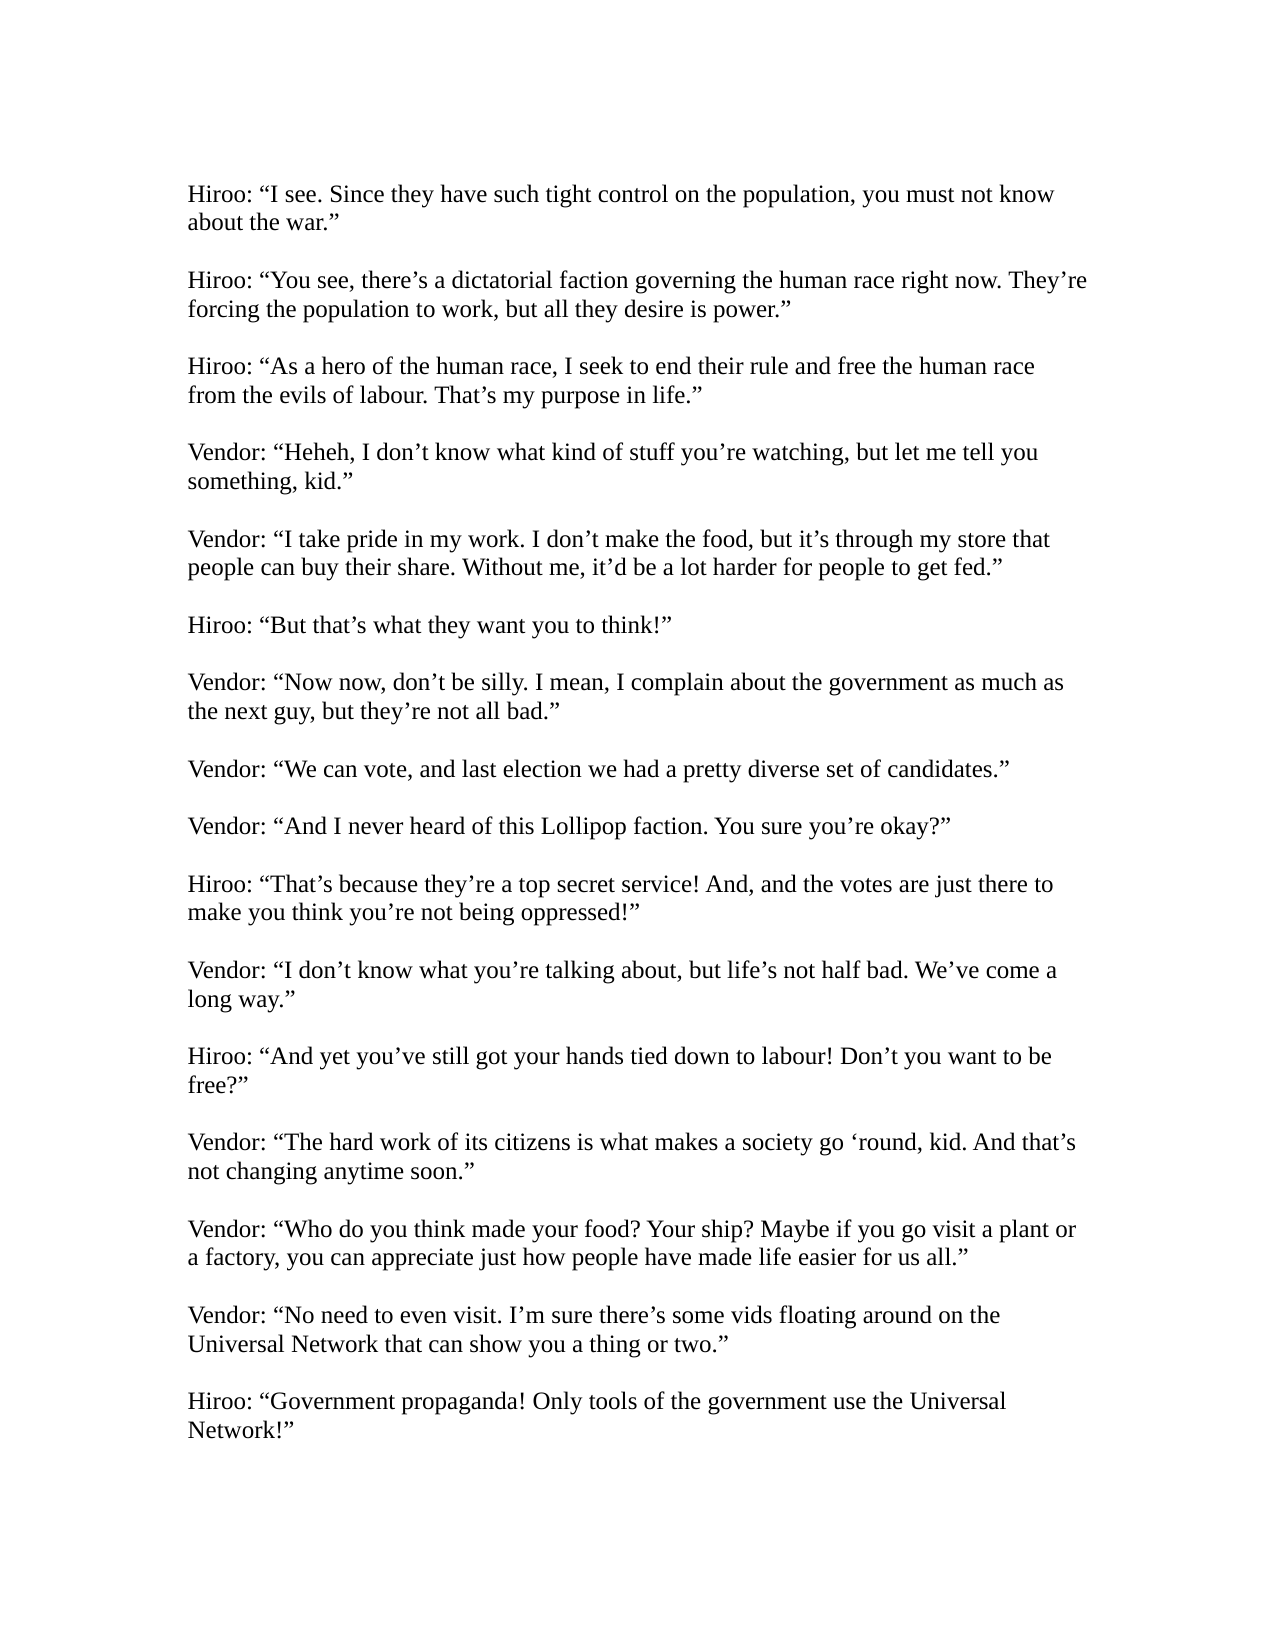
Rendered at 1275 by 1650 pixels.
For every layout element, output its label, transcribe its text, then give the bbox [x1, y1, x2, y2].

text Vendor: “Now now, don’t be silly. I mean, I complain about the government as much as the next guy, but they’re not all bad.” [187, 667, 1087, 725]
text Vendor: “The hard work of its citizens is what makes a society go ‘round, kid. And that’s not changing anytime soon.” [187, 1127, 1087, 1185]
text Hiroo: “That’s because they’re a top secret service! And, and the votes are just there to make you think you’re not being oppressed!” [187, 869, 1087, 926]
text Hiroo: “I see. Since they have such tight control on the population, you must not know about the war.” [187, 179, 1087, 236]
text Vendor: “And I never heard of this Lollipop faction. You sure you’re okay?” [187, 811, 1087, 840]
text Vendor: “I take pride in my work. I don’t make the food, but it’s through my store that people can buy their share. Without me, it’d be a lot harder for people to get fed.” [187, 524, 1087, 581]
text Vendor: “I don’t know what you’re talking about, but life’s not half bad. We’ve come a long way.” [187, 955, 1087, 1012]
text Hiroo: “As a hero of the human race, I seek to end their rule and free the human race from the evils of labour. That’s my purpose in life.” [187, 351, 1087, 409]
text Hiroo: “But that’s what they want you to think!” [187, 610, 1087, 639]
text Vendor: “We can vote, and last election we had a pretty diverse set of candidates.” [187, 754, 1087, 782]
text Vendor: “Who do you think made your food? Your ship? Maybe if you go visit a plant or a factory, you can appreciate just how people have made life easier for us all.” [187, 1214, 1087, 1271]
text Vendor: “No need to even visit. I’m sure there’s some vids floating around on the Universal Network that can show you a thing or two.” [187, 1300, 1087, 1357]
text Hiroo: “Government propaganda! Only tools of the government use the Universal Network!” [187, 1386, 1087, 1444]
text Hiroo: “You see, there’s a dictatorial faction governing the human race right now. They’re forcing the population to work, but all they desire is power.” [187, 265, 1087, 322]
text Hiroo: “And yet you’ve still got your hands tied down to labour! Don’t you want to be free?” [187, 1041, 1087, 1099]
text Vendor: “Heheh, I don’t know what kind of stuff you’re watching, but let me tell you something, kid.” [187, 437, 1087, 495]
